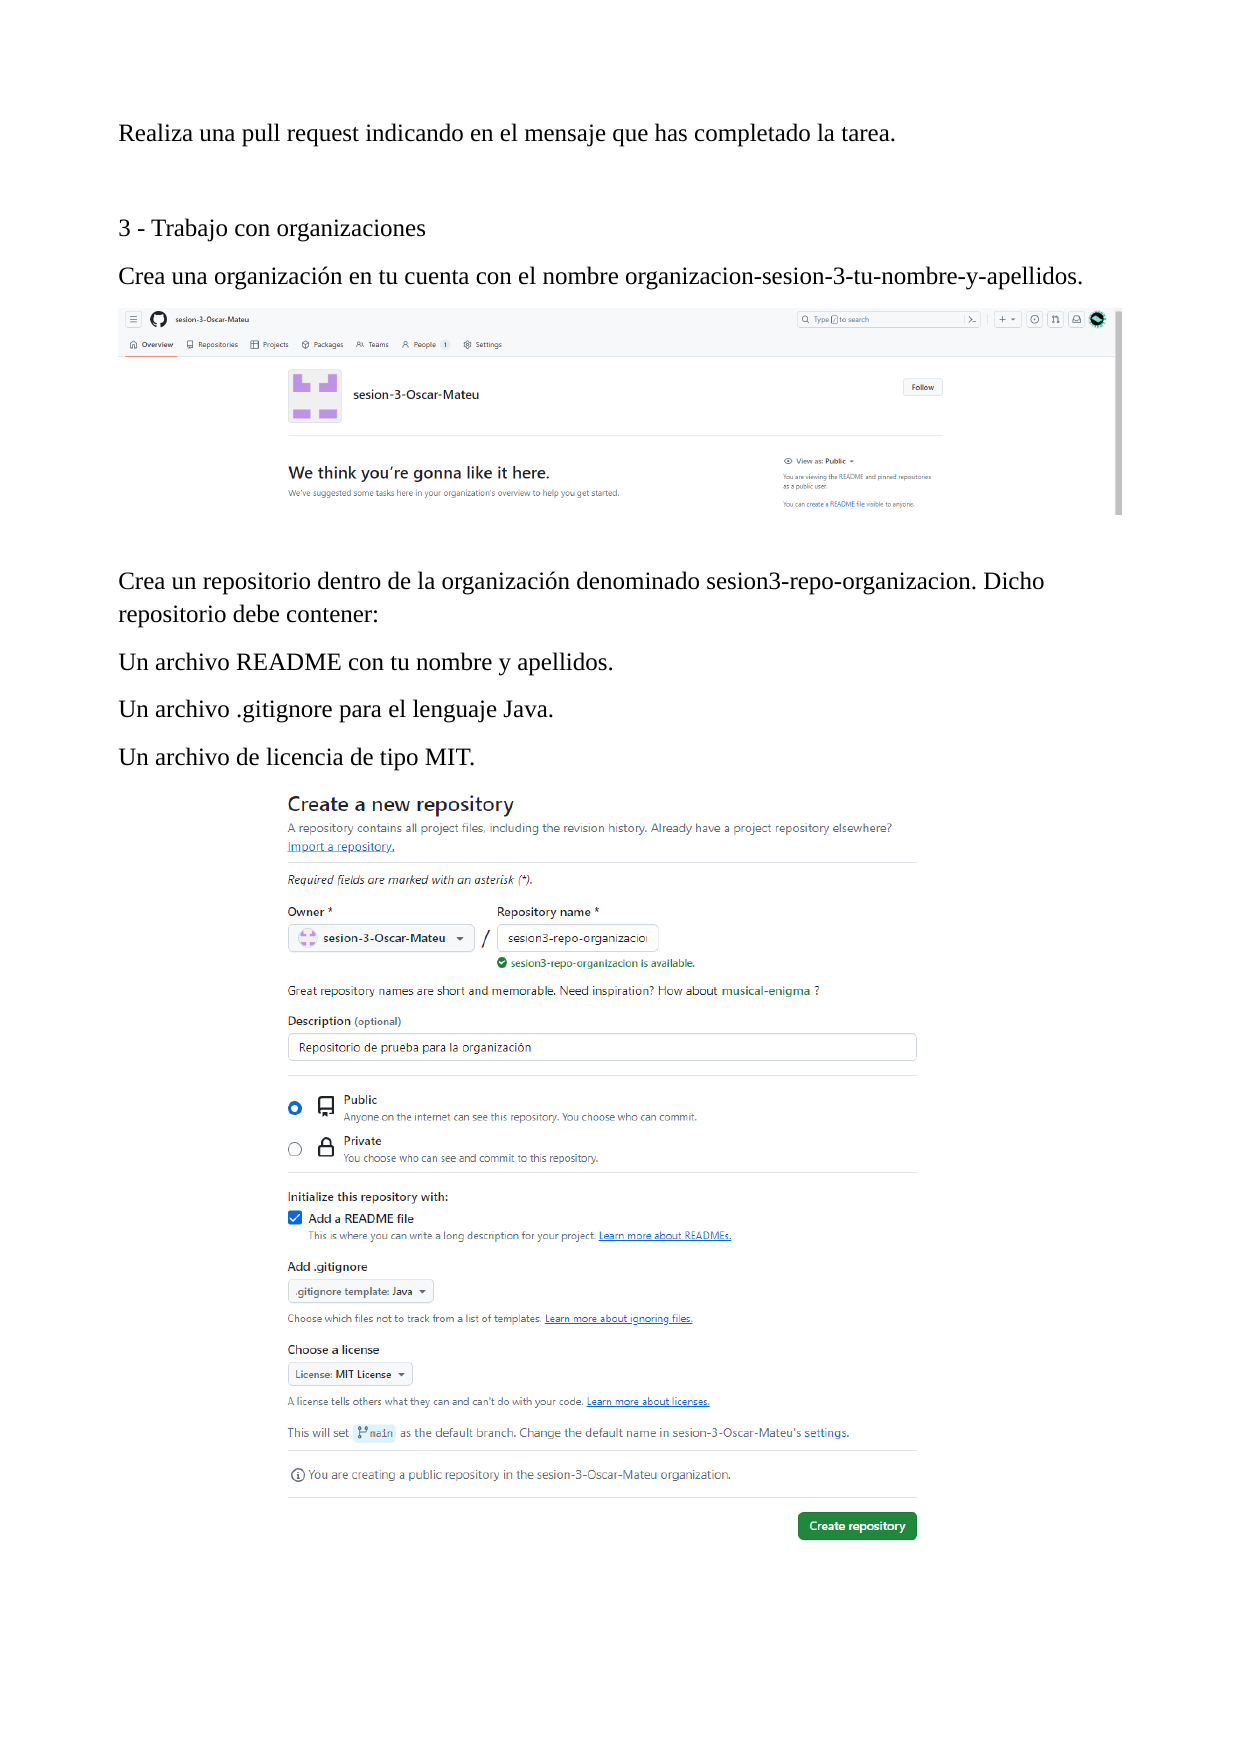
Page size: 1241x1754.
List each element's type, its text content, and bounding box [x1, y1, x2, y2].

text Crea una organización en tu cuenta con el nombre organizacion-sesion-3-tu-nombre-y-apellidos. [118, 261, 1122, 290]
text Un archivo README con tu nombre y apellidos. [118, 647, 1122, 676]
text Crea un repositorio dentro de la organización denominado sesion3-repo-organizacion. Dicho repositorio debe contener: [118, 566, 1122, 628]
text Un archivo de licencia de tipo MIT. [118, 742, 1122, 771]
picture [118, 308, 1123, 515]
picture [277, 789, 964, 1549]
text Un archivo .gitignore para el lenguaje Java. [118, 694, 1122, 723]
text 3 - Trabajo con organizaciones [118, 213, 1122, 242]
text Realiza una pull request indicando en el mensaje que has completado la tarea. [118, 118, 1122, 147]
